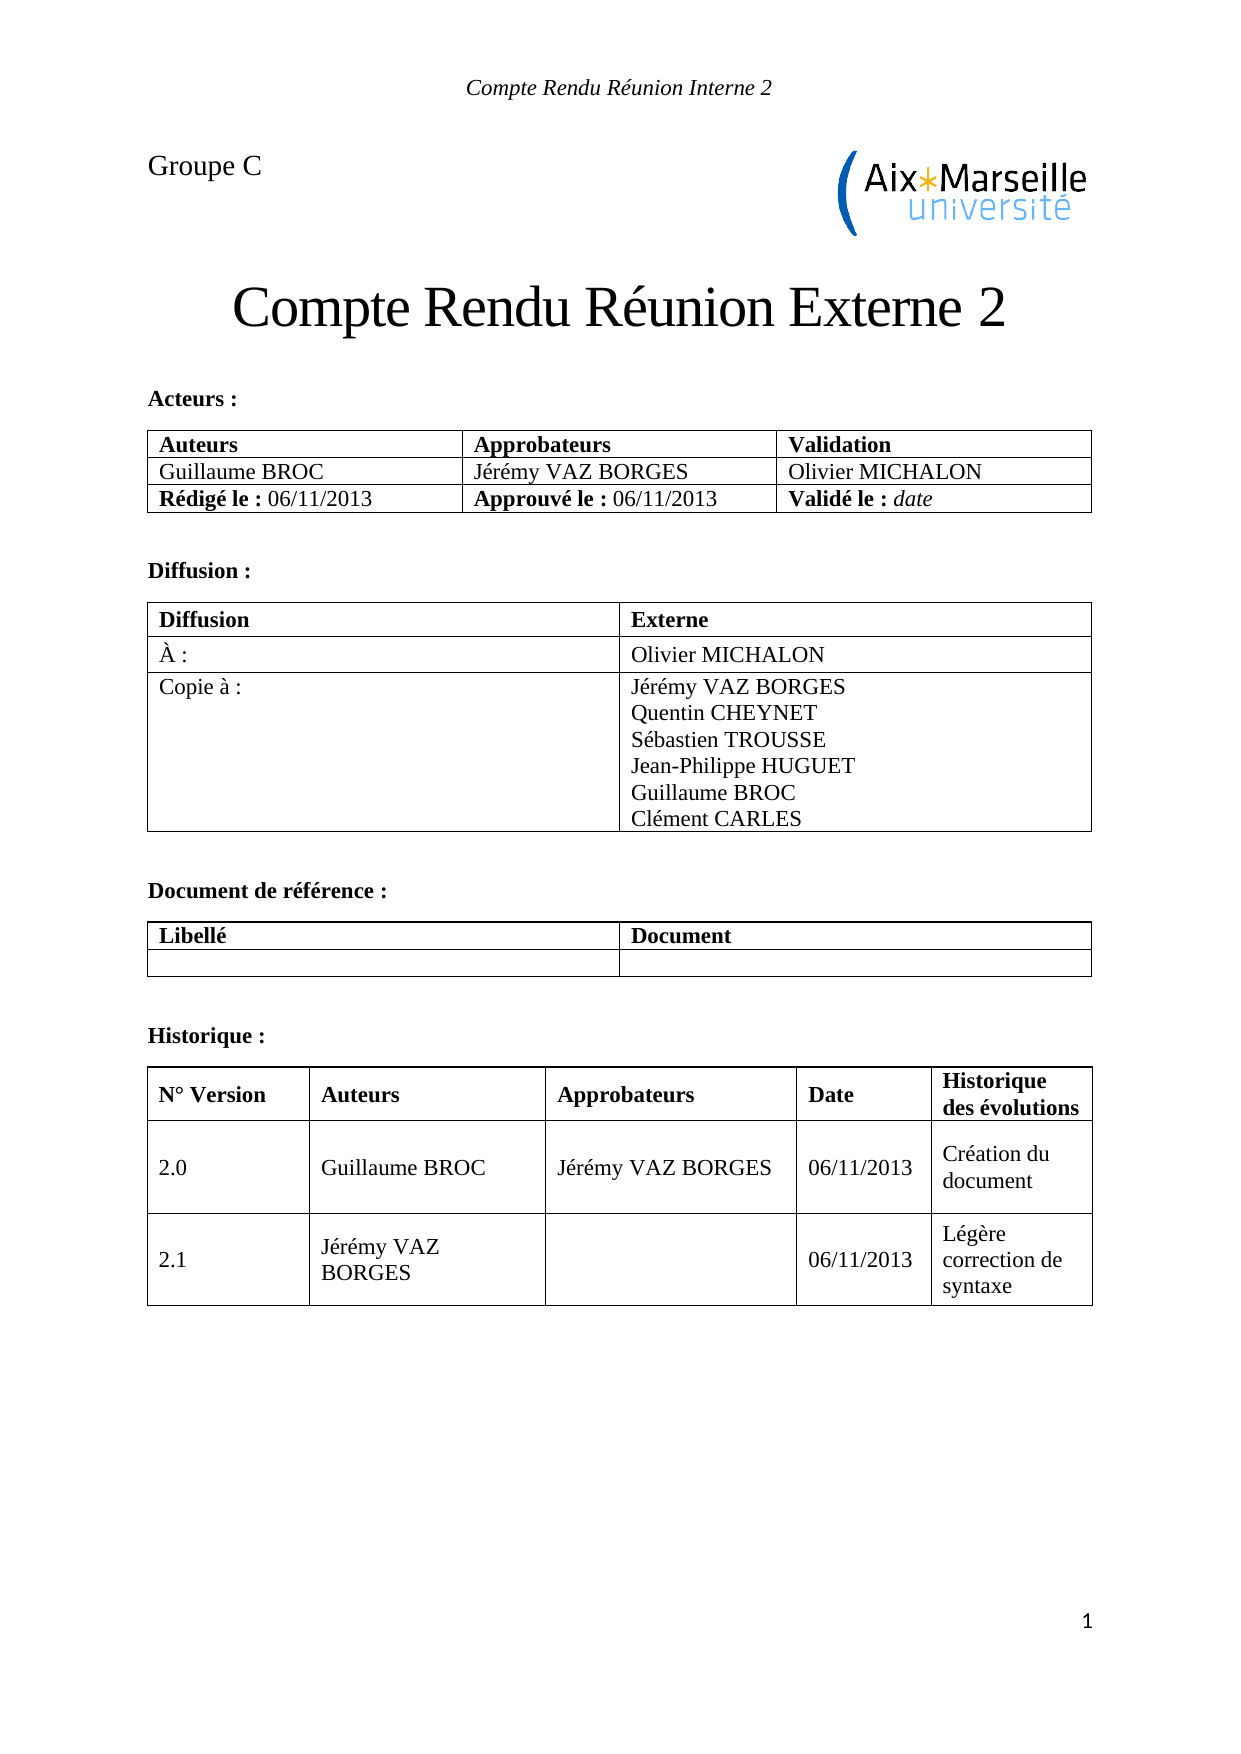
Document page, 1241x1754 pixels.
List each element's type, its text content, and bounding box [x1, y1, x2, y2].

text Diffusion : [148, 557, 1093, 584]
table_cell Légère correction de syntaxe [932, 1214, 1092, 1305]
table_cell Validé le : date [777, 485, 1091, 512]
table_cell Création du document [932, 1121, 1092, 1213]
table_header Diffusion [148, 603, 619, 636]
table_header Auteurs [148, 431, 462, 457]
text Document de référence : [148, 877, 1093, 903]
table_header Approbateurs [546, 1068, 796, 1120]
table_cell Jérémy VAZ BORGES [546, 1121, 796, 1213]
table_cell Guillaume BROC [310, 1121, 545, 1213]
table_cell [620, 950, 1091, 976]
text Compte Rendu Réunion Externe 2 [148, 272, 1093, 339]
table_header Externe [620, 603, 1091, 636]
table_cell 06/11/2013 [797, 1121, 931, 1213]
table_cell 2.0 [148, 1121, 309, 1213]
table_cell À : [148, 637, 619, 672]
table_cell Olivier MICHALON [777, 458, 1091, 484]
table_cell Guillaume BROC [148, 458, 462, 484]
table_cell Rédigé le : 06/11/2013 [148, 485, 462, 512]
table_header Libellé [148, 923, 619, 949]
table_cell [148, 950, 619, 976]
text Groupe C [148, 148, 831, 181]
table_header Date [797, 1068, 931, 1120]
table_cell Olivier MICHALON [620, 637, 1091, 672]
table_cell Approuvé le : 06/11/2013 [463, 485, 776, 512]
picture [831, 147, 1093, 242]
text Acteurs : [148, 385, 1093, 411]
table_cell Jérémy VAZ BORGES [463, 458, 776, 484]
table_cell Jérémy VAZ BORGES Quentin CHEYNET Sébastien TROUSSE Jean-Philippe HUGUET Guillaume BROC Clément CARLES [620, 673, 1091, 831]
table_header Document [620, 923, 1091, 949]
table_cell Jérémy VAZ BORGES [310, 1214, 545, 1305]
table_header Approbateurs [463, 431, 776, 457]
table_header Historique des évolutions [932, 1068, 1092, 1120]
table_cell 06/11/2013 [797, 1214, 931, 1305]
table_header Auteurs [310, 1068, 545, 1120]
table_header Validation [777, 431, 1091, 457]
table_header N° Version [148, 1068, 309, 1120]
text Historique : [148, 1022, 1093, 1048]
table_cell 2.1 [148, 1214, 309, 1305]
table_cell Copie à : [148, 673, 619, 831]
table_cell [546, 1214, 796, 1305]
